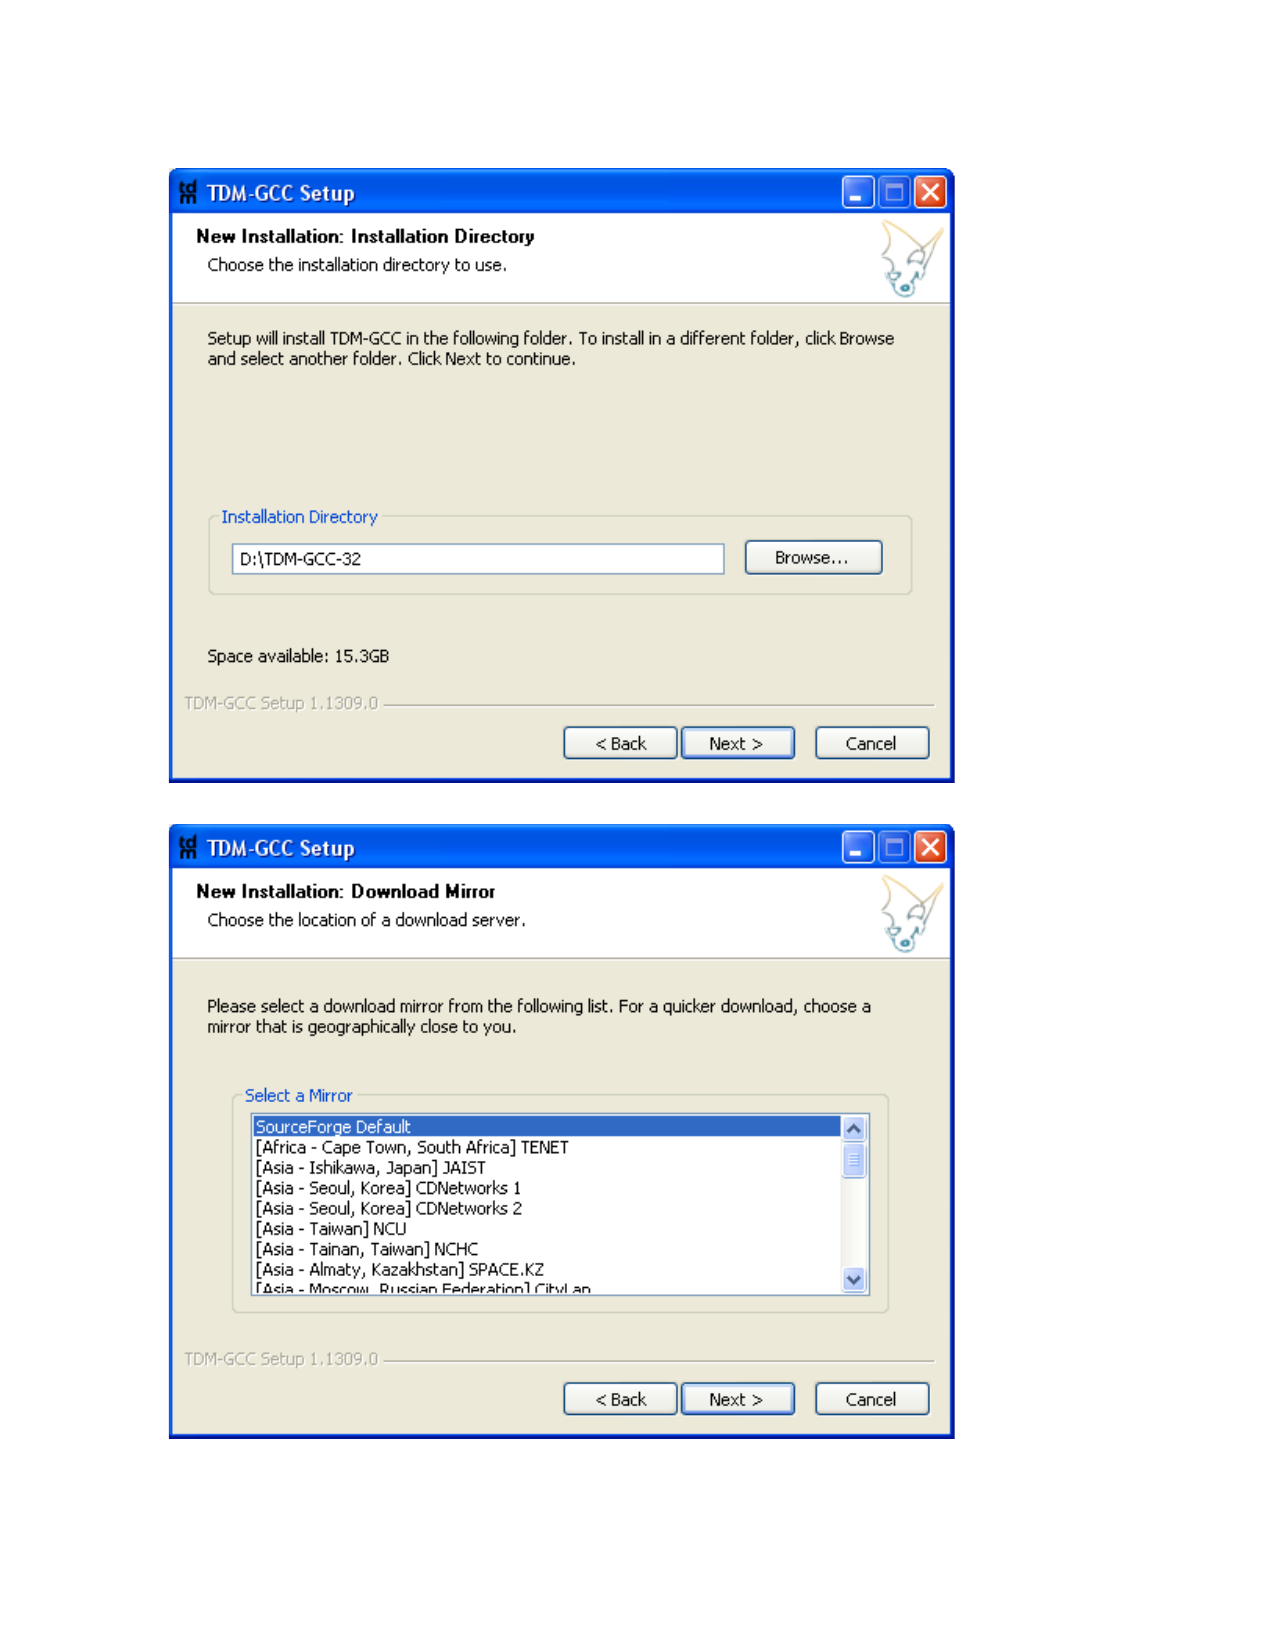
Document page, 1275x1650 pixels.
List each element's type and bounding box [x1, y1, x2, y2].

picture [168, 824, 955, 1439]
picture [168, 168, 955, 783]
